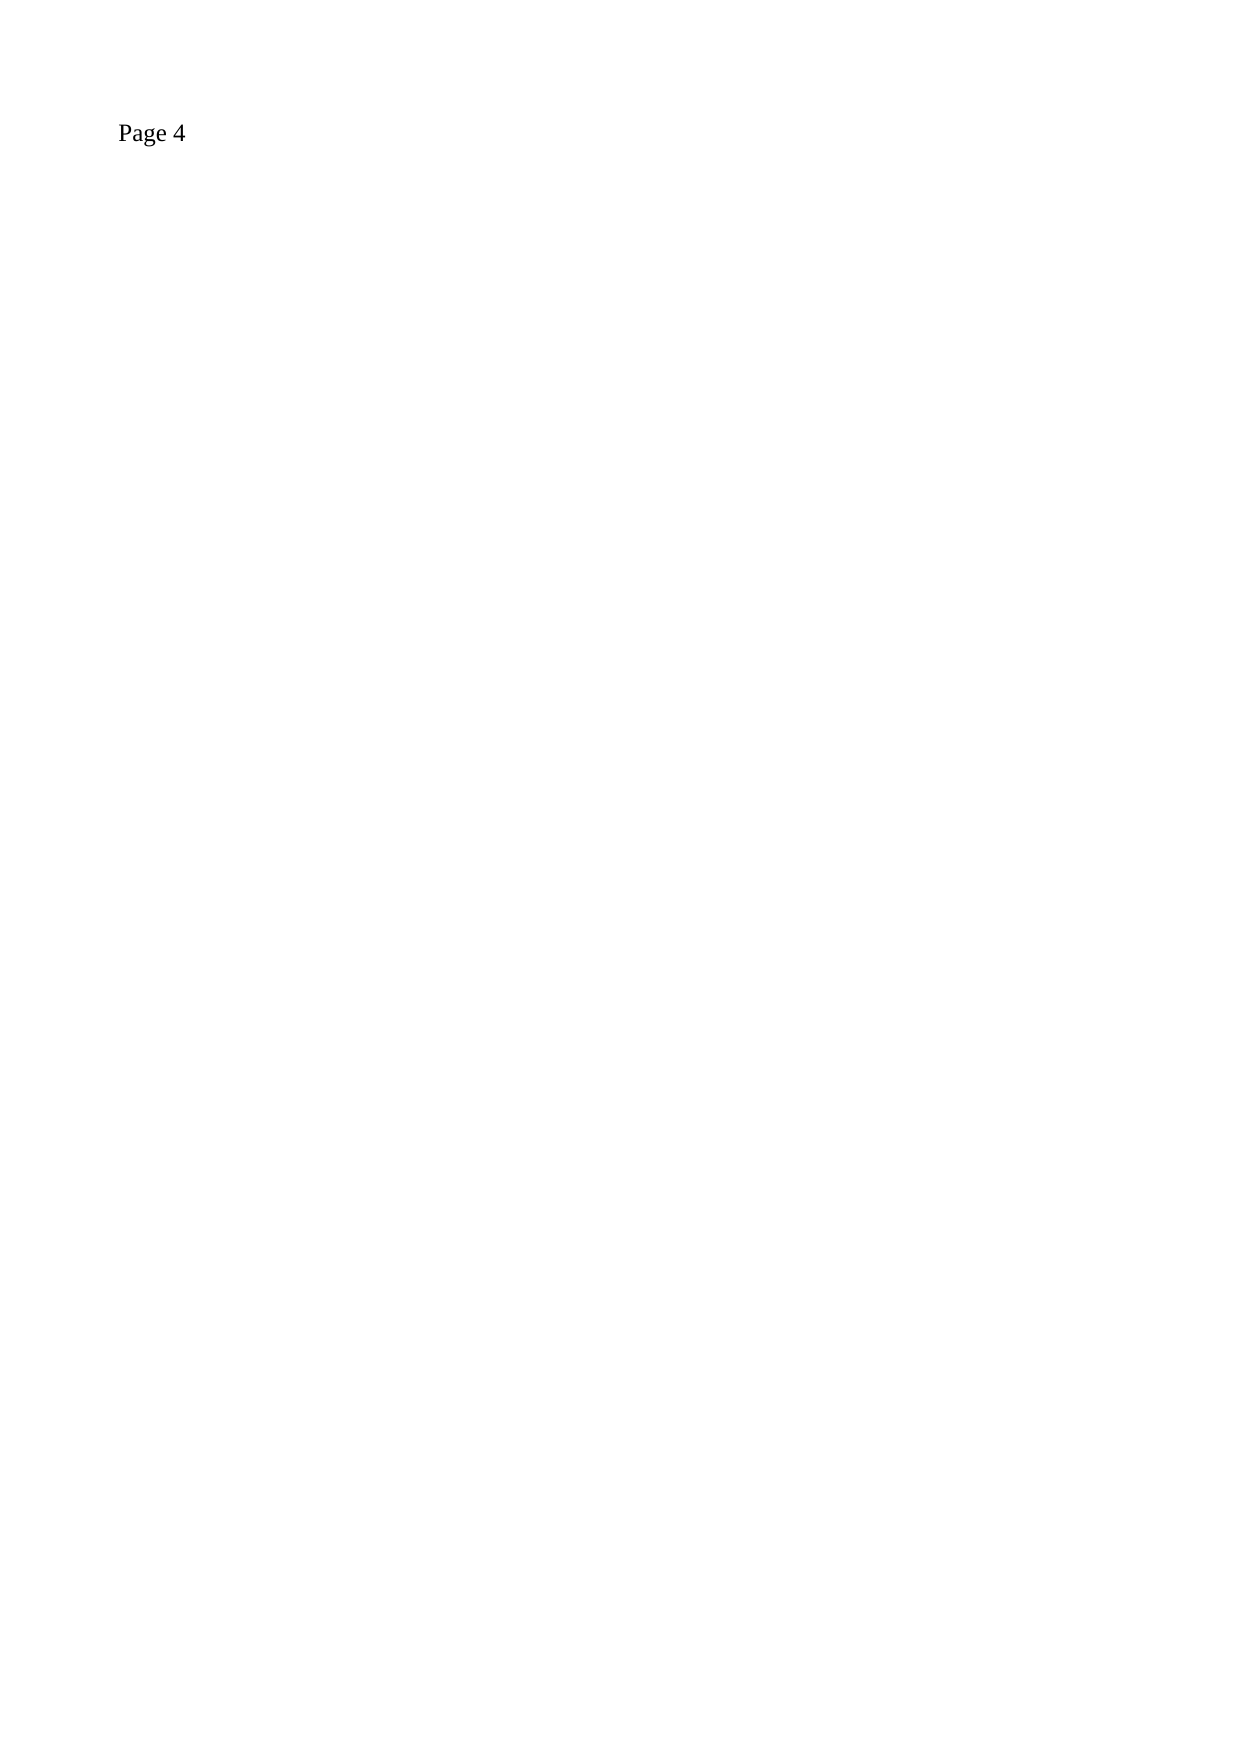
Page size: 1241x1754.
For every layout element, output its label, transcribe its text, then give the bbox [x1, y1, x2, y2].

text Page 4 [118, 118, 1122, 147]
